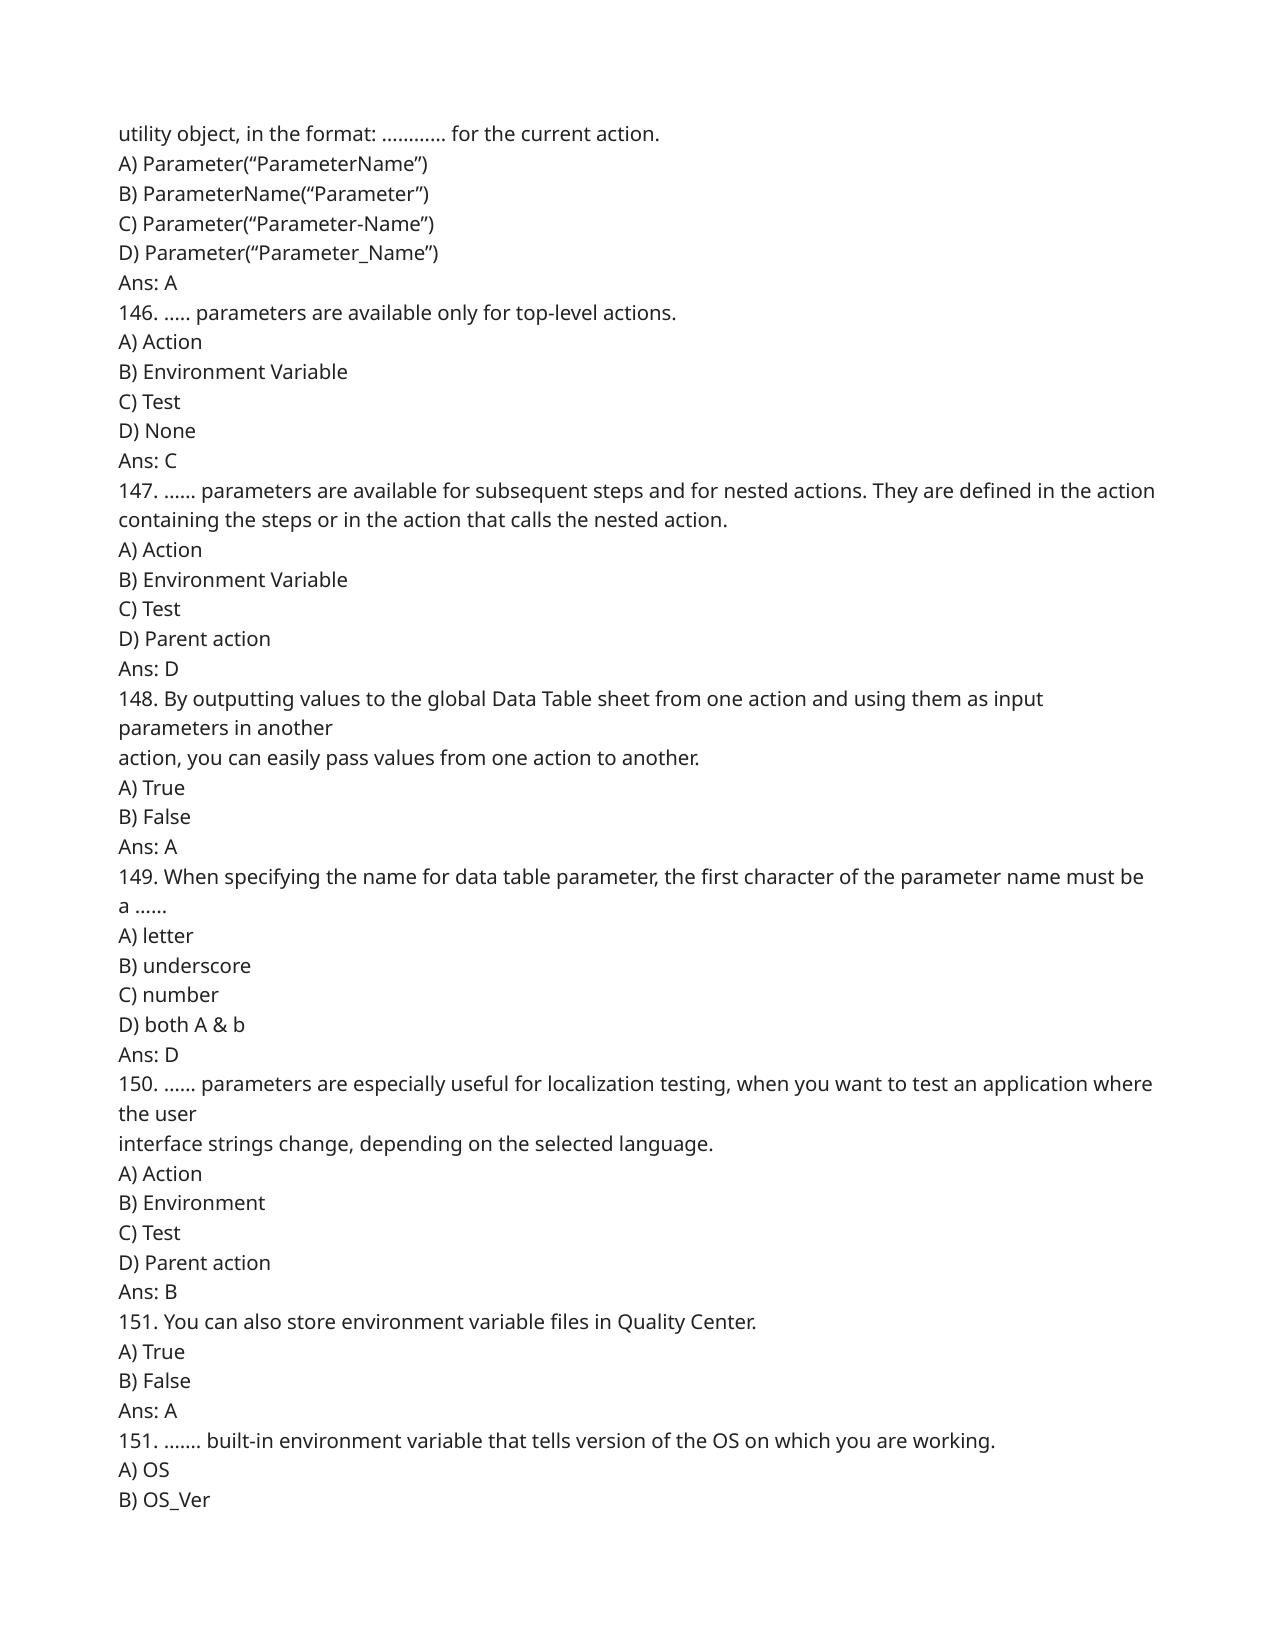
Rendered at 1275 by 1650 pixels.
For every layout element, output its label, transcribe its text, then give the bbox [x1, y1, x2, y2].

text 148. By outputting values to the global Data Table sheet from one action and using them as input parameters in another [118, 682, 1157, 742]
text 149. When specifying the name for data table parameter, the first character of the parameter name must be a …… A) letter B) underscore C) number D) both A & b Ans: D [118, 860, 1157, 1068]
text 151. ……. built-in environment variable that tells version of the OS on which you are working. A) OS B) OS_Ver [118, 1424, 1157, 1513]
text utility object, in the format: ………… for the current action. A) Parameter(“ParameterName”) B) ParameterName(“Parameter”) C) Parameter(“Parameter-Name”) D) Parameter(“Parameter_Name”) Ans: A [118, 118, 1157, 296]
text action, you can easily pass values from one action to another. A) True B) False Ans: A [118, 742, 1157, 860]
text 147. …… parameters are available for subsequent steps and for nested actions. They are defined in the action [118, 474, 1157, 504]
text 146. ….. parameters are available only for top-level actions. A) Action B) Environment Variable C) Test D) None Ans: C [118, 296, 1157, 474]
text 151. You can also store environment variable files in Quality Center. A) True B) False Ans: A [118, 1306, 1157, 1424]
text interface strings change, depending on the selected language. A) Action B) Environment C) Test D) Parent action Ans: B [118, 1127, 1157, 1306]
text containing the steps or in the action that calls the nested action. A) Action B) Environment Variable C) Test D) Parent action Ans: D [118, 504, 1157, 682]
text 150. …… parameters are especially useful for localization testing, when you want to test an application where the user [118, 1068, 1157, 1127]
